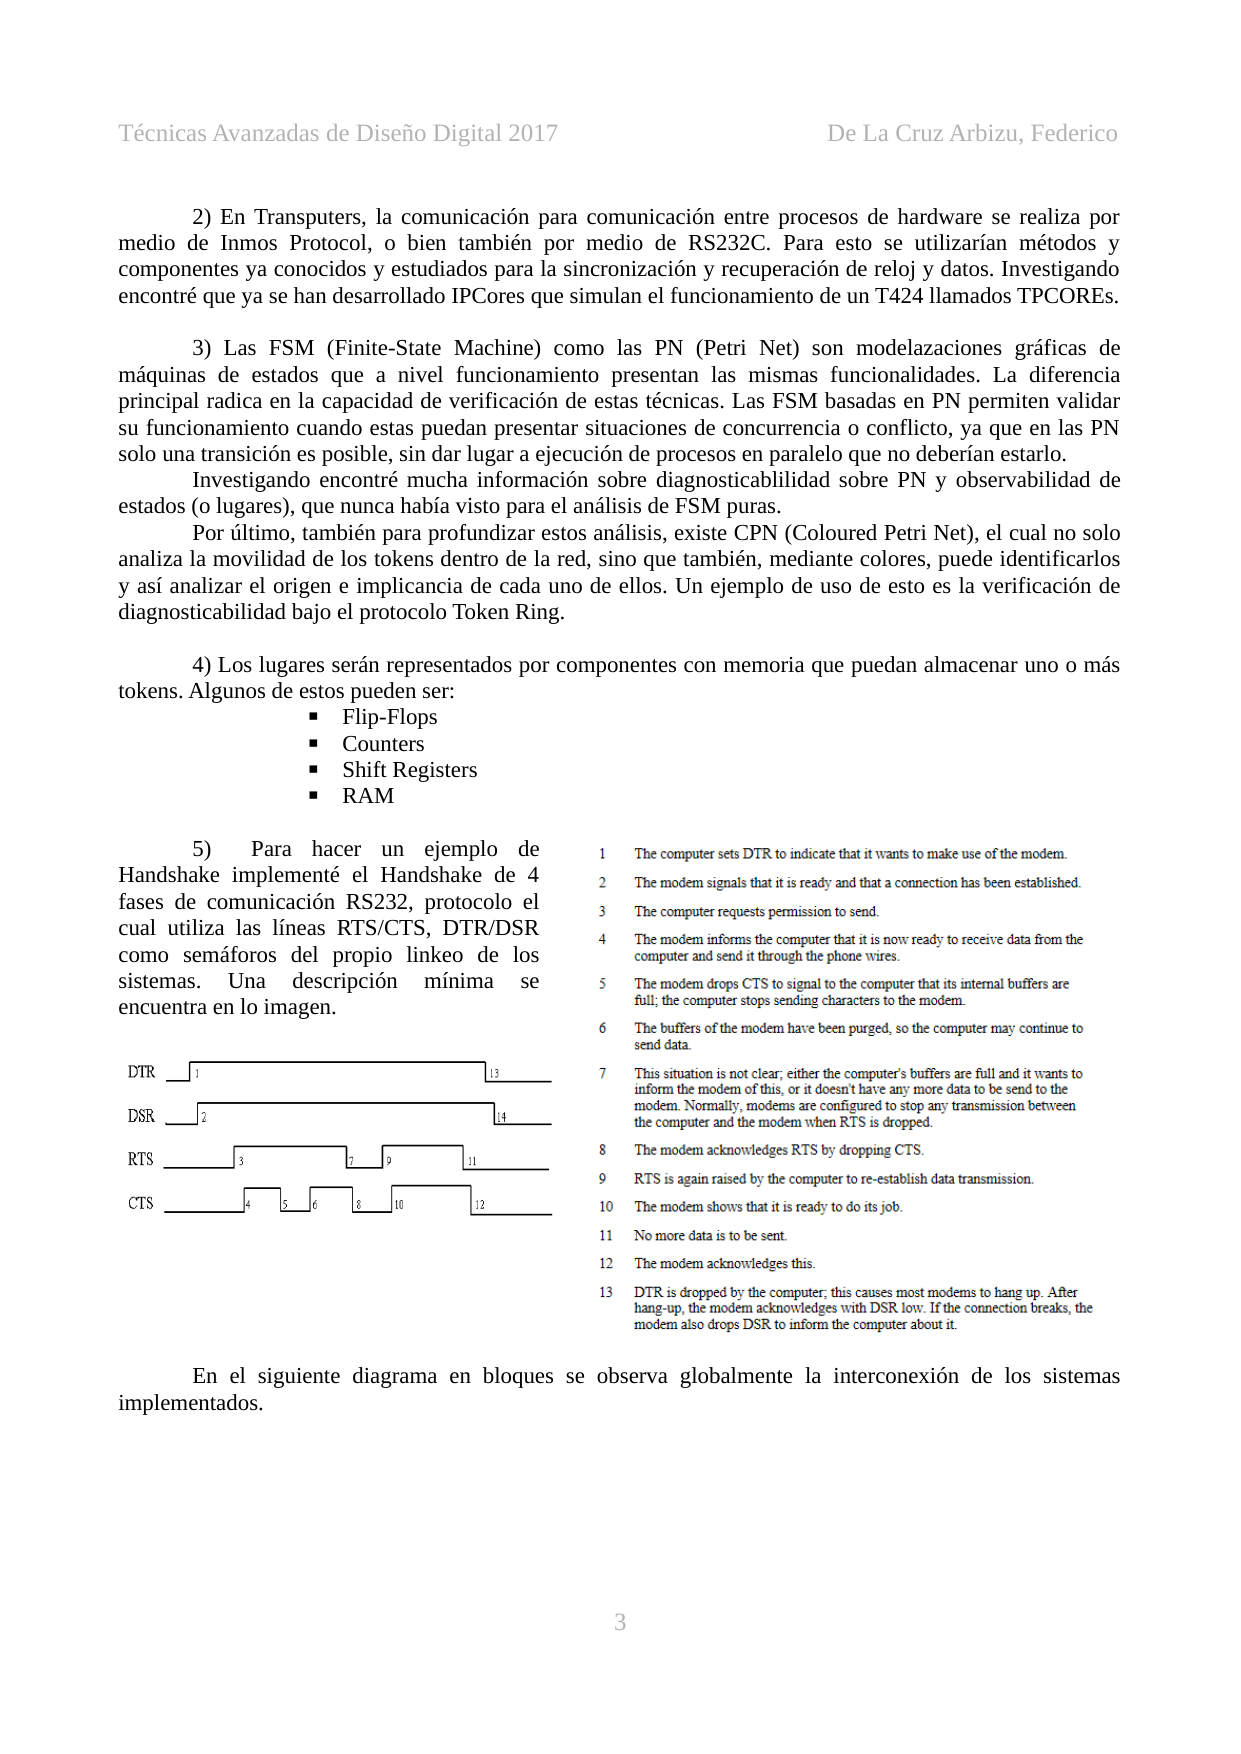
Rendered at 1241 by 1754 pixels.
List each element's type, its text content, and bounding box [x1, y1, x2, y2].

list Flip-Flops [304, 703, 1122, 730]
text En el siguiente diagrama en bloques se observa globalmente la interconexión de los sistemas implementados. [118, 1362, 1122, 1415]
text Investigando encontré mucha información sobre diagnosticablilidad sobre PN y observabilidad de estados (o lugares), que nunca había visto para el análisis de FSM puras. [118, 466, 1122, 519]
list RAM [304, 782, 1122, 809]
list Shift Registers [304, 756, 1122, 782]
picture [112, 828, 1152, 1358]
text Por último, también para profundizar estos análisis, existe CPN (Coloured Petri Net), el cual no solo analiza la movilidad de los tokens dentro de la red, sino que también, mediante colores, puede identificarlos y así analizar el origen e implicancia de cada uno de ellos. Un ejemplo de uso de esto es la verificación de diagnosticabilidad bajo el protocolo Token Ring. [118, 519, 1122, 624]
text 3) Las FSM (Finite-State Machine) como las PN (Petri Net) son modelazaciones gráficas de máquinas de estados que a nivel funcionamiento presentan las mismas funcionalidades. La diferencia principal radica en la capacidad de verificación de estas técnicas. Las FSM basadas en PN permiten validar su funcionamiento cuando estas puedan presentar situaciones de concurrencia o conflicto, ya que en las PN solo una transición es posible, sin dar lugar a ejecución de procesos en paralelo que no deberían estarlo. [118, 334, 1122, 466]
text 5) Para hacer un ejemplo de Handshake implementé el Handshake de 4 fases de comunicación RS232, protocolo el cual utiliza las líneas RTS/CTS, DTR/DSR como semáforos del propio linkeo de los sistemas. Una descripción mínima se encuentra en lo imagen. [118, 835, 539, 1020]
text 2) En Transputers, la comunicación para comunicación entre procesos de hardware se realiza por medio de Inmos Protocol, o bien también por medio de RS232C. Para esto se utilizarían métodos y componentes ya conocidos y estudiados para la sincronización y recuperación de reloj y datos. Investigando encontré que ya se han desarrollado IPCores que simulan el funcionamiento de un T424 llamados TPCOREs. [118, 203, 1122, 308]
text 4) Los lugares serán representados por componentes con memoria que puedan almacenar uno o más tokens. Algunos de estos pueden ser: [118, 651, 1122, 703]
list Counters [304, 730, 1122, 756]
